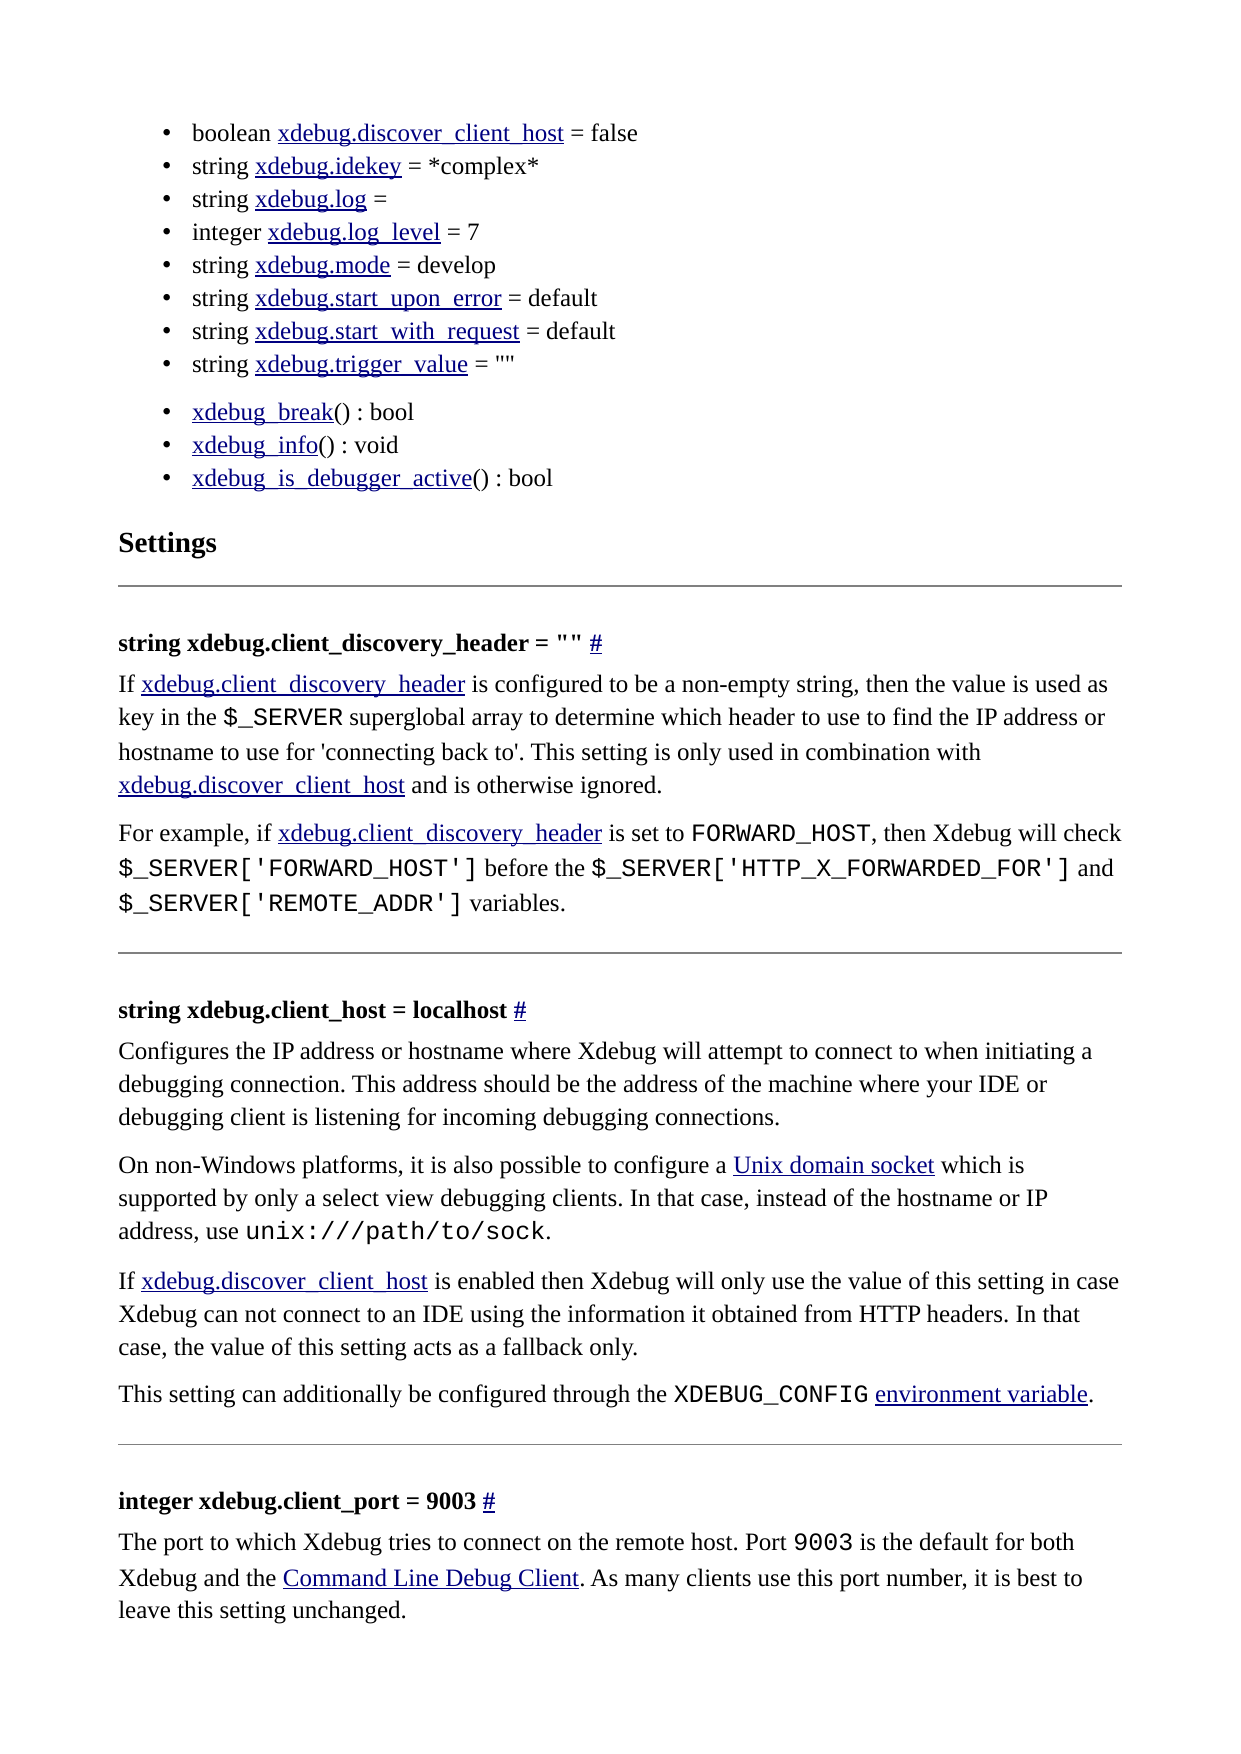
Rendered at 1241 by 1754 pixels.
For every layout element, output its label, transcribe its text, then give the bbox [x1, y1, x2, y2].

text Configures the IP address or hostname where Xdebug will attempt to connect to when initiating a debugging connection. This address should be the address of the machine where your IDE or debugging client is listening for incoming debugging connections. [118, 1036, 1122, 1131]
subtitle integer xdebug.client_port = 9003 # [118, 1486, 1122, 1515]
list string xdebug.start_upon_error = default [162, 283, 1122, 312]
text On non-Windows platforms, it is also possible to configure a Unix domain socket which is supported by only a select view debugging clients. In that case, instead of the hostname or IP address, use unix:///path/to/sock. [118, 1150, 1122, 1247]
list integer xdebug.log_level = 7 [162, 217, 1122, 246]
text If xdebug.client_discovery_header is configured to be a non-empty string, then the value is used as key in the $_SERVER superglobal array to determine which header to use to find the IP address or hostname to use for 'connecting back to'. This setting is only used in combination with xdebug.discover_client_host and is otherwise ignored. [118, 669, 1122, 799]
list string xdebug.idekey = *complex* [162, 151, 1122, 180]
list xdebug_break() : bool [162, 397, 1122, 426]
list boolean xdebug.discover_client_host = false [162, 118, 1122, 147]
text If xdebug.discover_client_host is enabled then Xdebug will only use the value of this setting in case Xdebug can not connect to an IDE using the information it obtained from HTTP headers. In that case, the value of this setting acts as a fallback only. [118, 1266, 1122, 1361]
list string xdebug.start_with_request = default [162, 316, 1122, 345]
list string xdebug.trigger_value = "" [162, 349, 1122, 378]
text This setting can additionally be configured through the XDEBUG_CONFIG environment variable. [118, 1379, 1122, 1410]
subtitle Settings [118, 525, 1122, 559]
list xdebug_info() : void [162, 430, 1122, 459]
list string xdebug.mode = develop [162, 250, 1122, 279]
text For example, if xdebug.client_discovery_header is set to FORWARD_HOST, then Xdebug will check $_SERVER['FORWARD_HOST'] before the $_SERVER['HTTP_X_FORWARDED_FOR'] and $_SERVER['REMOTE_ADDR'] variables. [118, 818, 1122, 919]
list string xdebug.log = [162, 184, 1122, 213]
list xdebug_is_debugger_active() : bool [162, 463, 1122, 492]
text The port to which Xdebug tries to connect on the remote host. Port 9003 is the default for both Xdebug and the Command Line Debug Client. As many clients use this port number, it is best to leave this setting unchanged. [118, 1527, 1122, 1624]
subtitle string xdebug.client_discovery_header = "" # [118, 628, 1122, 657]
subtitle string xdebug.client_host = localhost # [118, 995, 1122, 1024]
